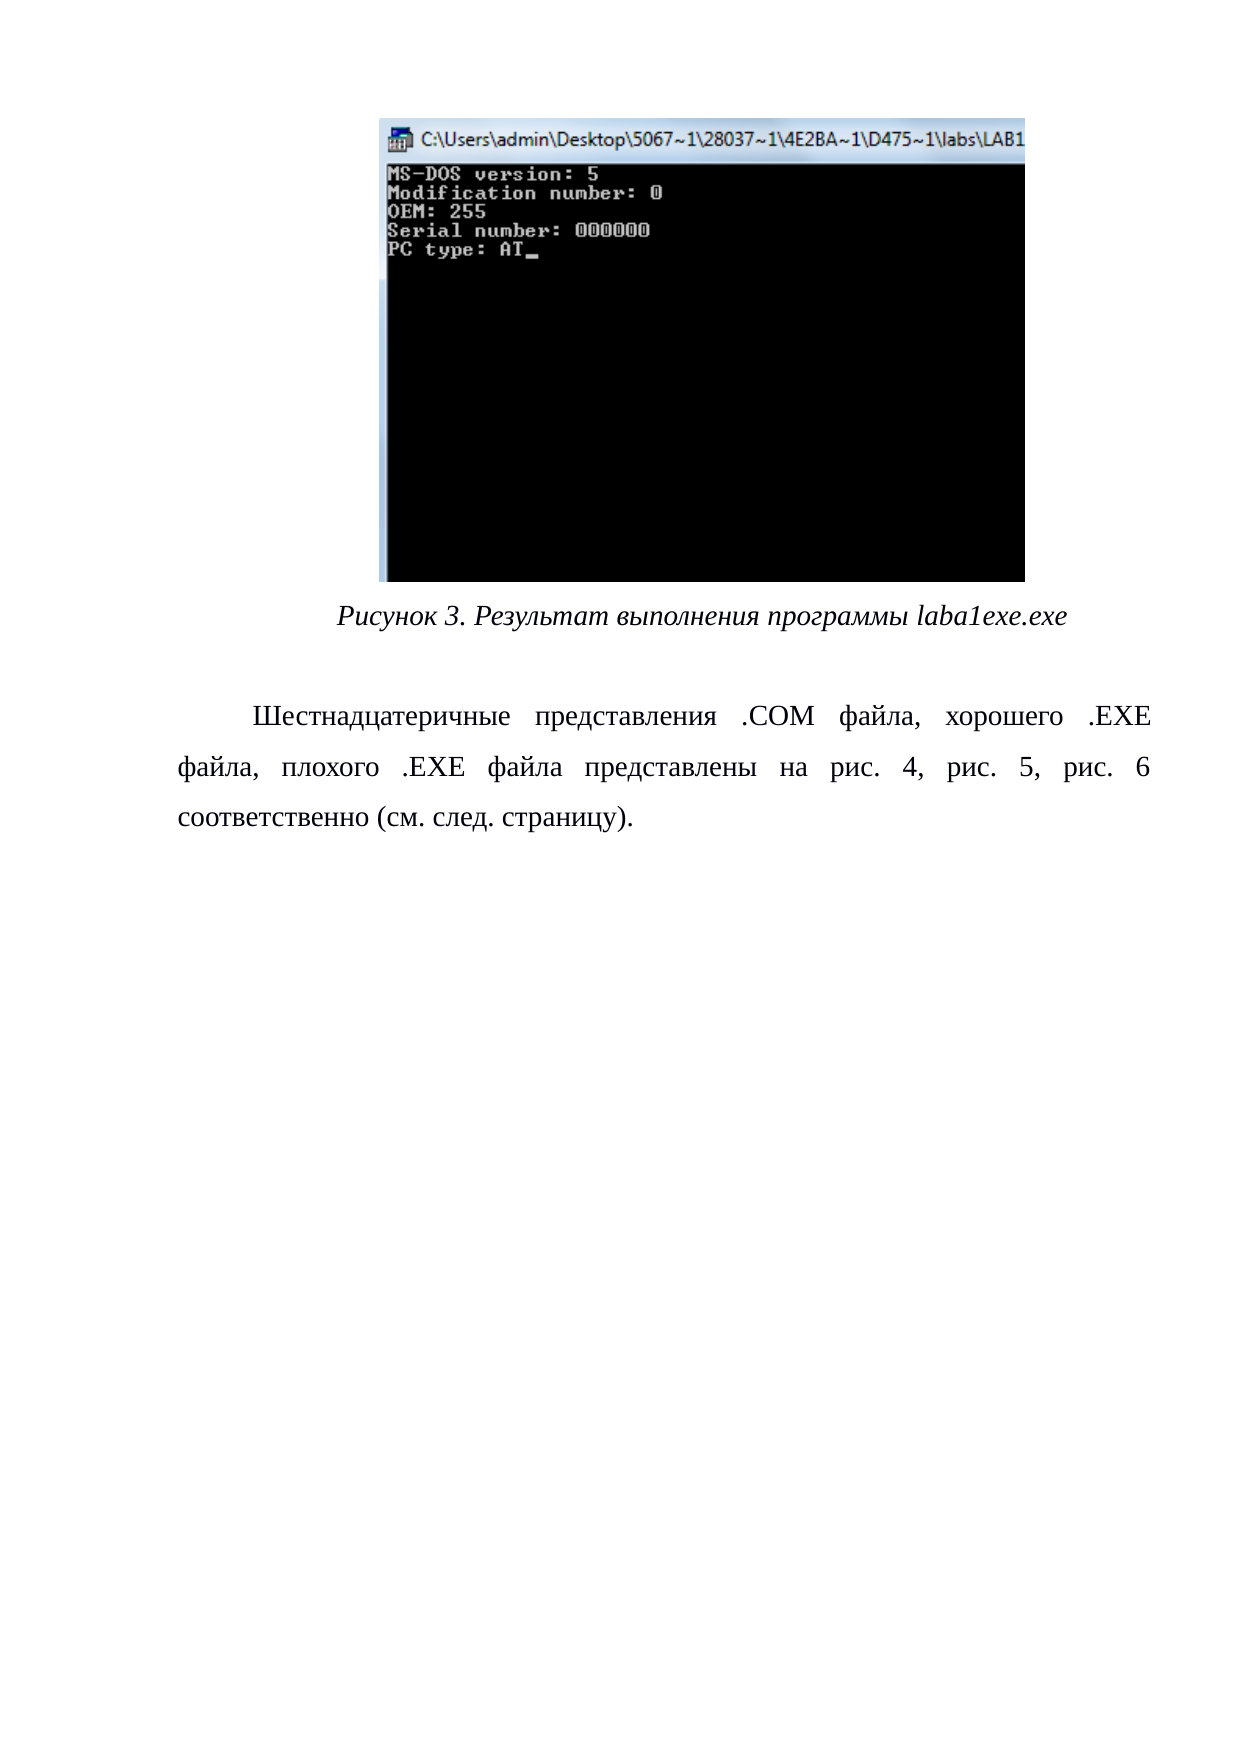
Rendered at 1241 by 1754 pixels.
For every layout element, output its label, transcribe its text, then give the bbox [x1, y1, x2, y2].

text Рисунок 3. Результат выполнения программы laba1exe.exe [252, 598, 1152, 631]
text Шестнадцатеричные представления .COM файла, хорошего .ЕХЕ файла, плохого .ЕХЕ файла представлены на рис. 4, рис. 5, рис. 6 соответственно (см. след. страницу). [177, 698, 1152, 833]
picture [379, 118, 1025, 582]
